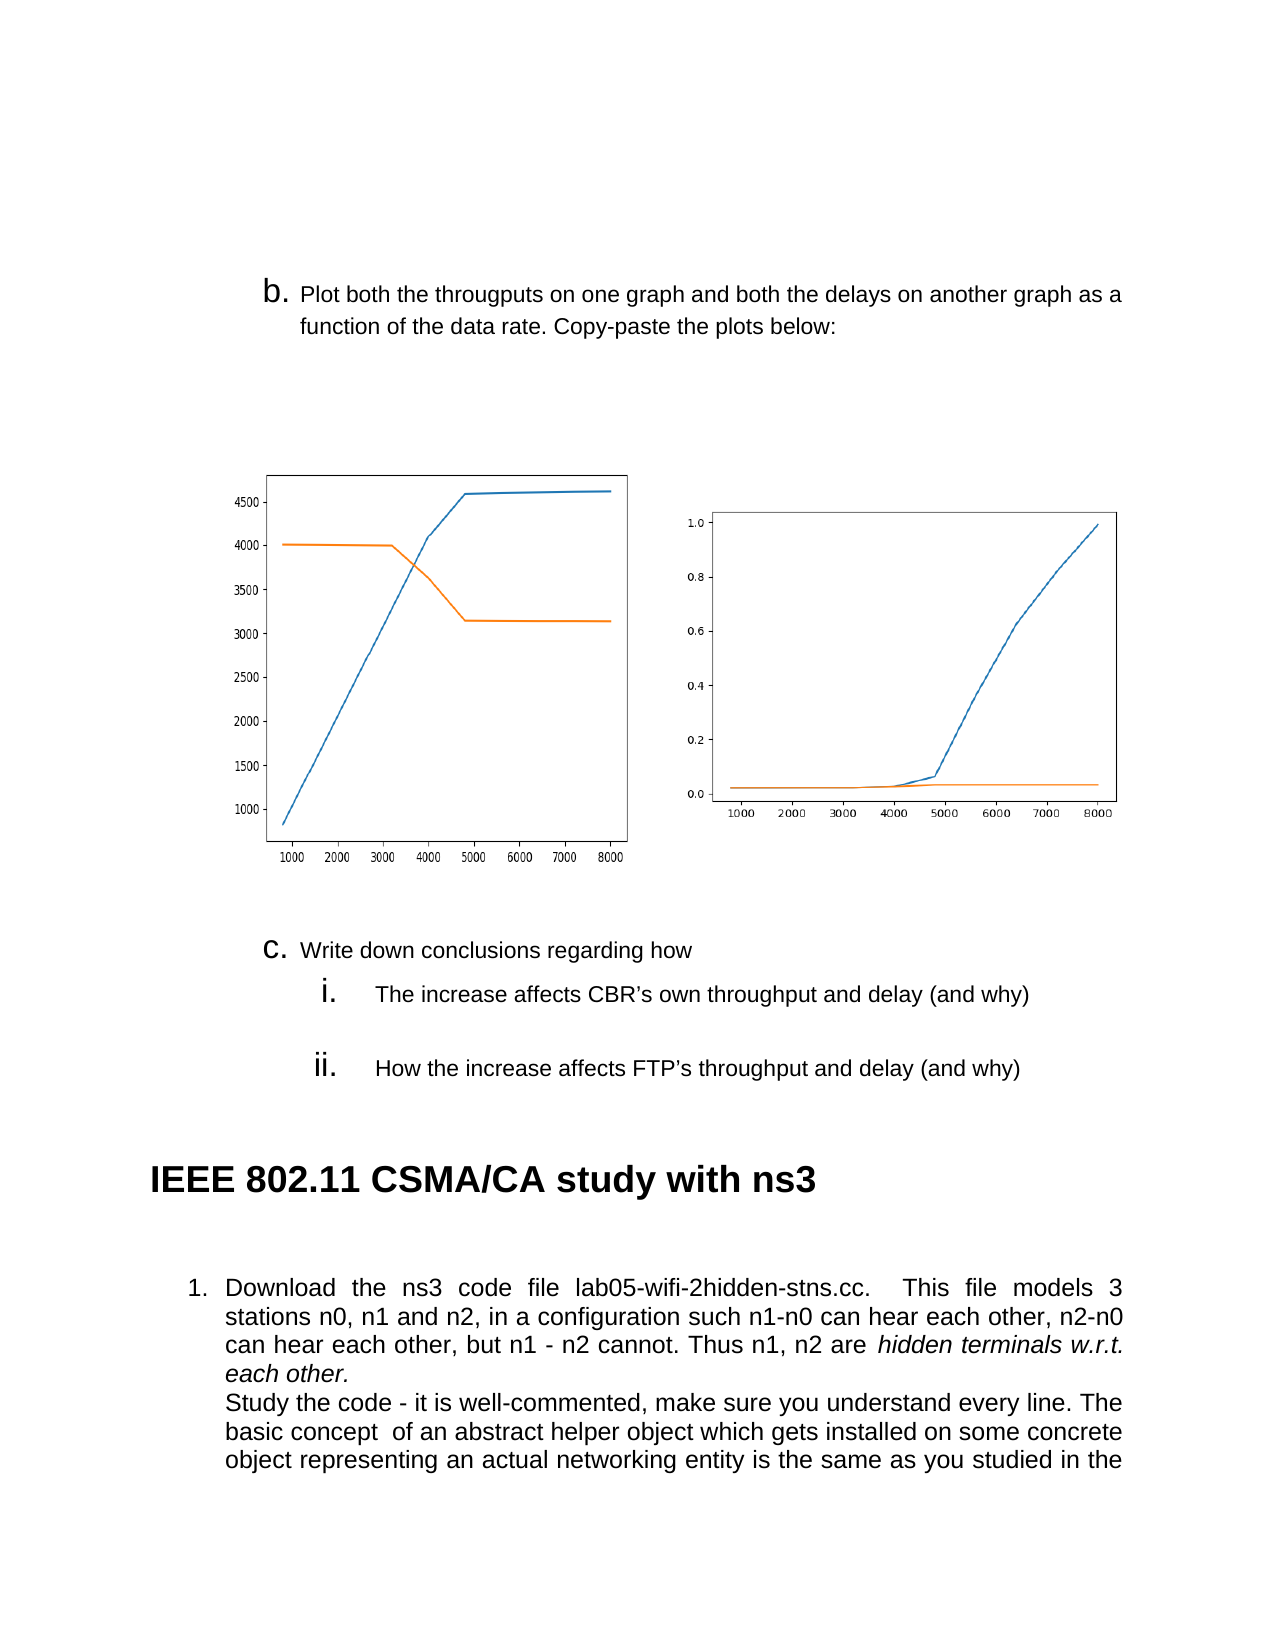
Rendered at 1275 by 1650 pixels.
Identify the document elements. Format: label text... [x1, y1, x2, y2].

list How the increase affects FTP’s throughput and delay (and why) [337, 1045, 1125, 1084]
picture [208, 417, 1168, 893]
subtitle IEEE 802.11 CSMA/CA study with ns3 [150, 1157, 1125, 1200]
list The increase affects CBR’s own throughput and delay (and why) [337, 971, 1125, 1009]
text Study the code - it is well-commented, make sure you understand every line. The basic concept of an abstract helper object which gets installed on some concrete object representing an actual networking entity is the same as you studied in the [225, 1388, 1125, 1474]
list Plot both the througputs on one graph and both the delays on another graph as a function of the data rate. Copy-paste the plots below: [262, 271, 1125, 339]
list Download the ns3 code file lab05-wifi-2hidden-stns.cc. This file models 3 stations n0, n1 and n2, in a configuration such n1-n0 can hear each other, n2-n0 can hear each other, but n1 - n2 cannot. Thus n1, n2 are hidden terminals w.r.t. each other. [187, 1273, 1125, 1388]
list Write down conclusions regarding how [262, 927, 1125, 965]
